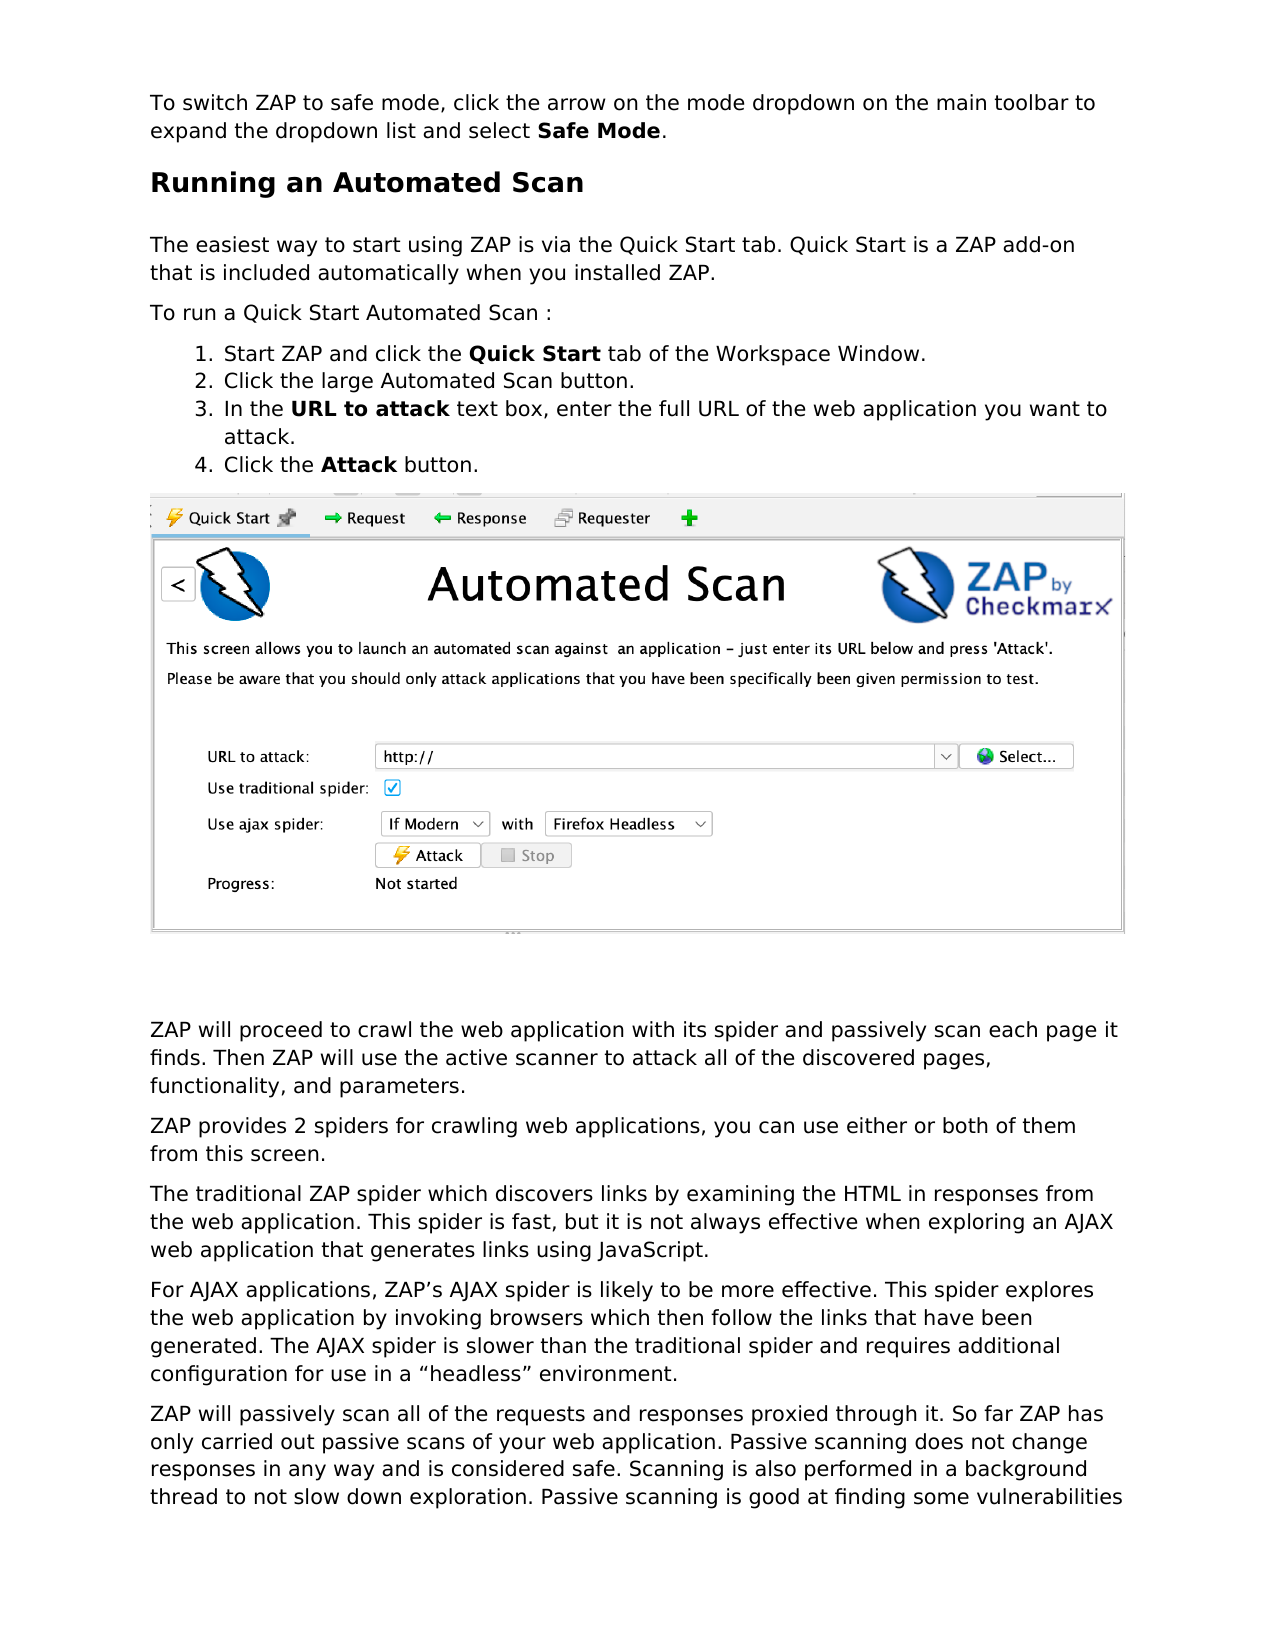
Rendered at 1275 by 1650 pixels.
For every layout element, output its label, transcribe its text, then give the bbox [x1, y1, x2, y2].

list Click the Attack button. [194, 453, 1125, 477]
text For AJAX applications, ZAP’s AJAX spider is likely to be more effective. This spider explores the web application by invoking browsers which then follow the links that have been generated. The AJAX spider is slower than the traditional spider and requires additional configuration for use in a “headless” environment. [150, 1278, 1125, 1386]
text ZAP will proceed to crawl the web application with its spider and passively scan each page it finds. Then ZAP will use the active scanner to attack all of the discovered pages, functionality, and parameters. [150, 1018, 1125, 1098]
text To switch ZAP to safe mode, click the arrow on the mode dropdown on the main toolbar to expand the dropdown list and select Safe Mode. [150, 91, 1125, 143]
text The easiest way to start using ZAP is via the Quick Start tab. Quick Start is a ZAP add-on that is included automatically when you installed ZAP. [150, 233, 1125, 285]
list Start ZAP and click the Quick Start tab of the Workspace Window. [194, 342, 1125, 366]
text The traditional ZAP spider which discovers links by examining the HTML in responses from the web application. This spider is fast, but it is not always effective when exploring an AJAX web application that generates links using JavaScript. [150, 1182, 1125, 1262]
text ZAP provides 2 spiders for crawling web applications, you can use either or both of them from this screen. [150, 1114, 1125, 1166]
text ZAP will passively scan all of the requests and responses proxied through it. So far ZAP has only carried out passive scans of your web application. Passive scanning does not change responses in any way and is considered safe. Scanning is also performed in a background thread to not slow down exploration. Passive scanning is good at finding some vulnerabilities [150, 1402, 1125, 1509]
picture [150, 493, 1125, 934]
text To run a Quick Start Automated Scan : [150, 301, 1125, 326]
subtitle Running an Automated Scan [150, 167, 1125, 199]
list In the URL to attack text box, enter the full URL of the web application you want to attack. [194, 397, 1125, 449]
list Click the large Automated Scan button. [194, 369, 1125, 394]
